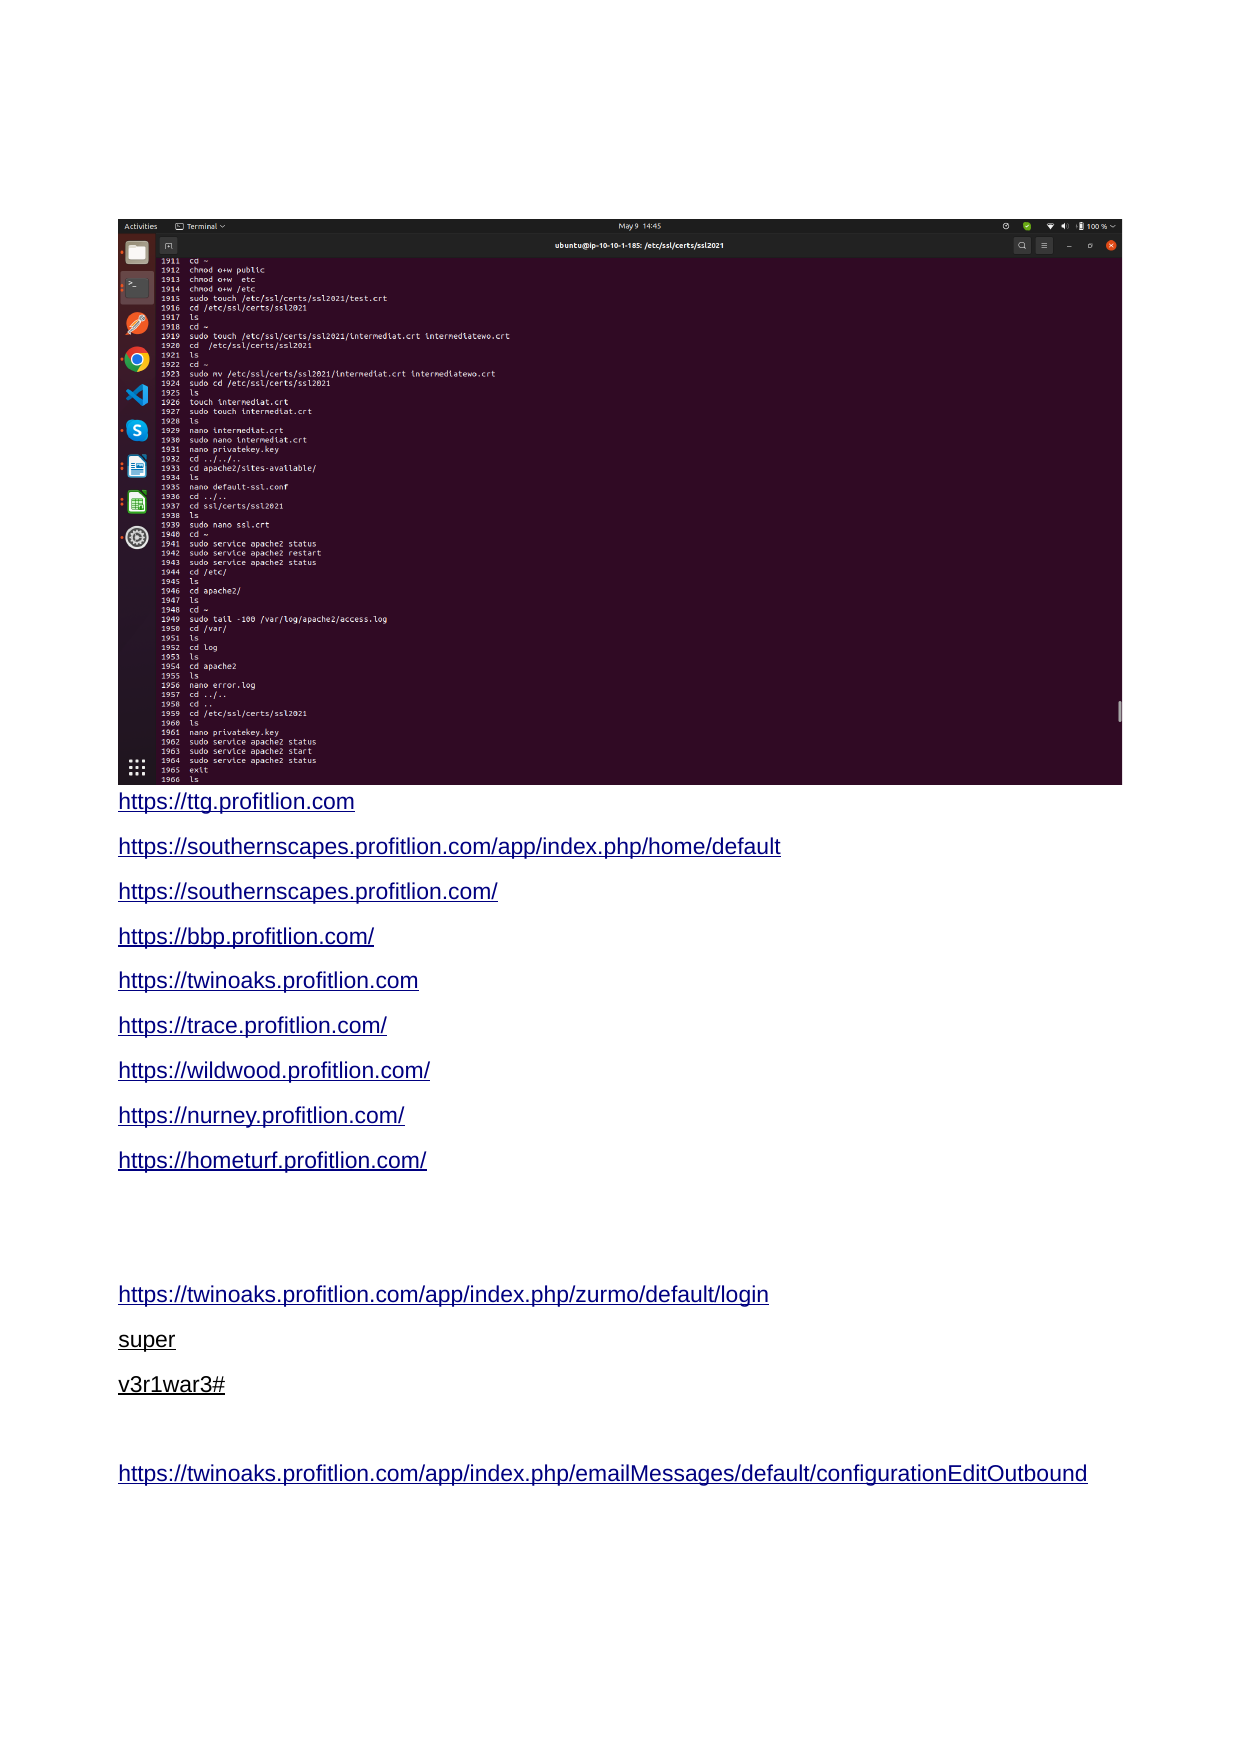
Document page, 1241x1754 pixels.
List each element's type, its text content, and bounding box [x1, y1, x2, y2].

text https://twinoaks.profitlion.com/app/index.php/zurmo/default/login [118, 1281, 1122, 1307]
text https://hometurf.profitlion.com/ [118, 1147, 1122, 1173]
text https://bbp.profitlion.com/ [118, 923, 1122, 949]
text https://twinoaks.profitlion.com/app/index.php/emailMessages/default/configurationEditOutbound [118, 1460, 1122, 1486]
text v3r1war3# [118, 1371, 1122, 1397]
text super [118, 1326, 1122, 1352]
text https://wildwood.profitlion.com/ [118, 1057, 1122, 1083]
picture [118, 219, 1123, 785]
text https://ttg.profitlion.com [118, 785, 1122, 814]
text https://southernscapes.profitlion.com/ [118, 878, 1122, 904]
text https://nurney.profitlion.com/ [118, 1102, 1122, 1128]
text https://trace.profitlion.com/ [118, 1012, 1122, 1038]
text https://southernscapes.profitlion.com/app/index.php/home/default [118, 833, 1122, 859]
text https://twinoaks.profitlion.com [118, 967, 1122, 994]
